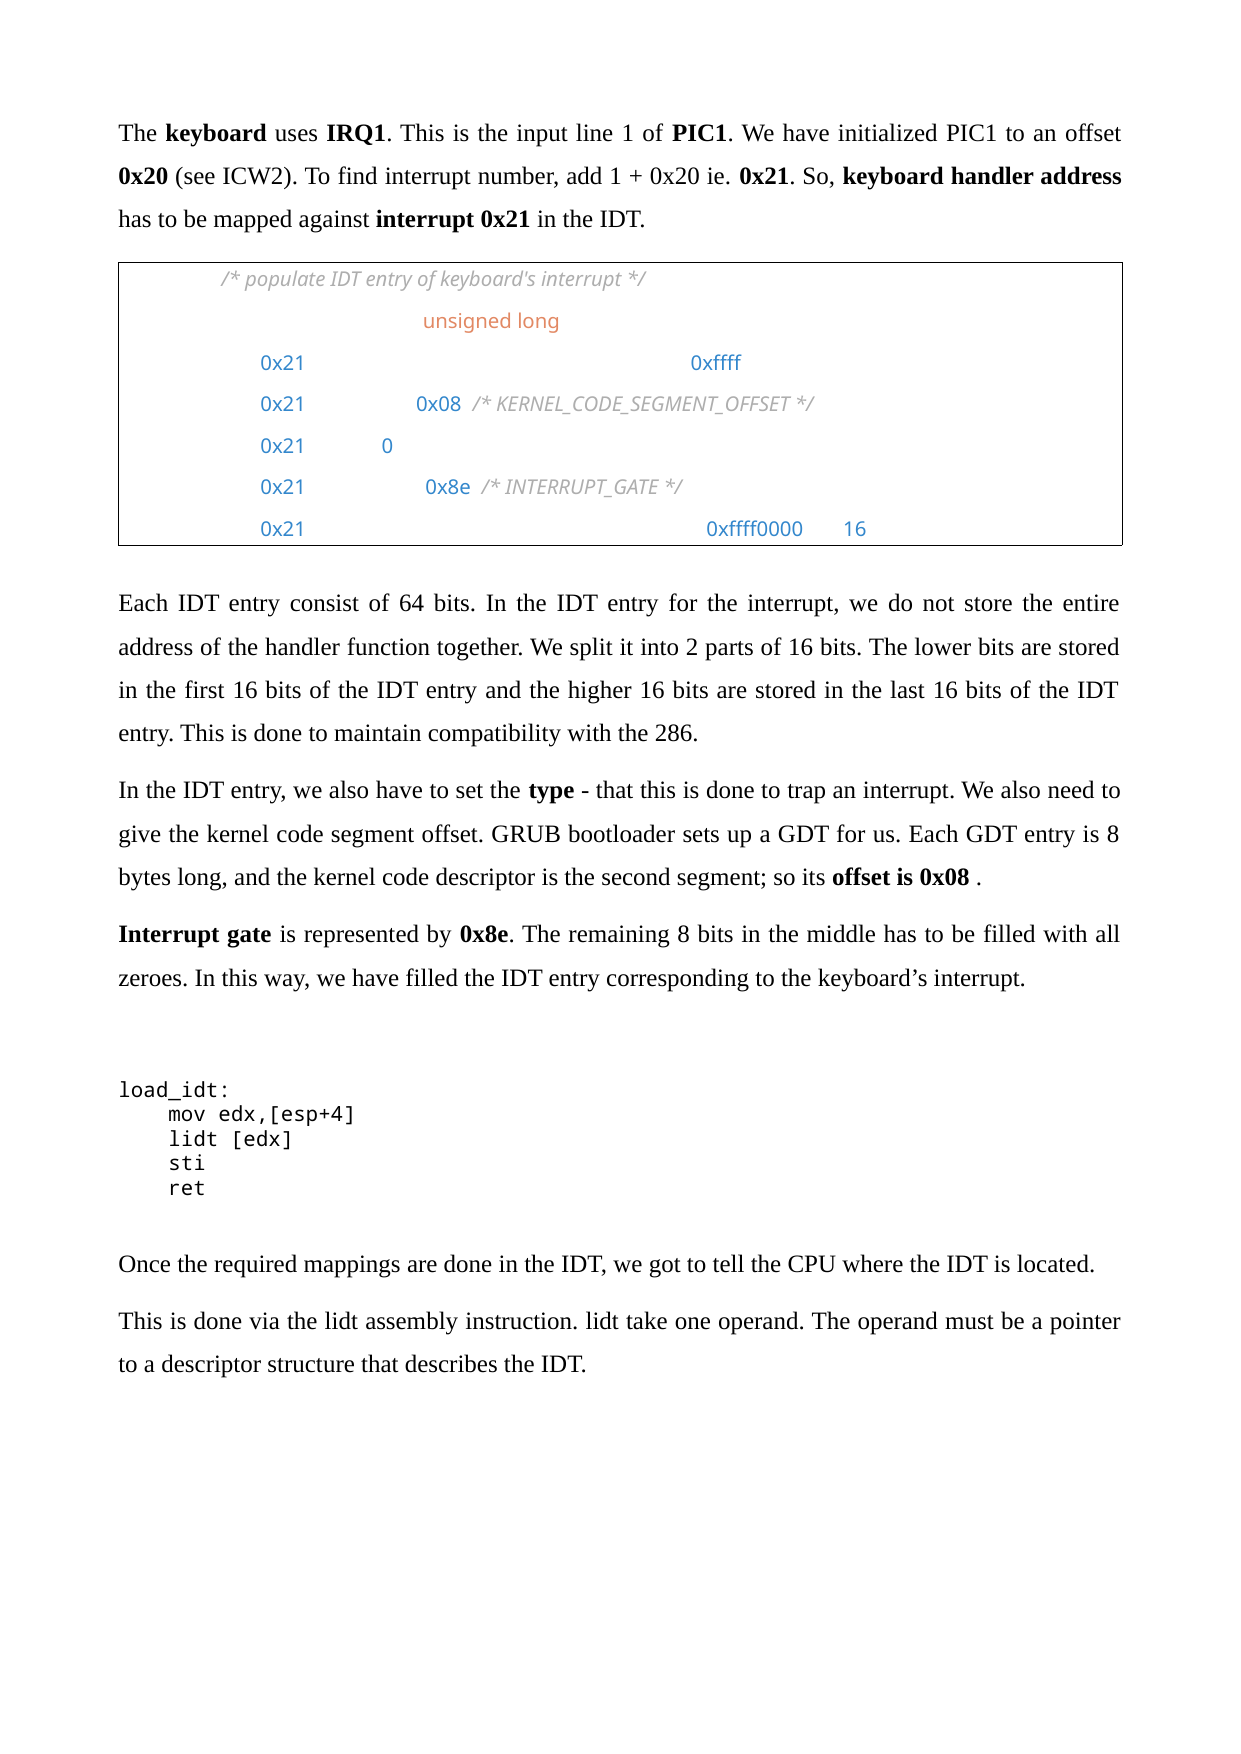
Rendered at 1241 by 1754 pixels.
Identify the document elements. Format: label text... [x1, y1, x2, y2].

text /* populate IDT entry of keyboard's interrupt */ [119, 263, 1122, 293]
text IDT[0x21].offset_higherbits = (keyboard_address & 0xffff0000) >> 16; [119, 511, 1122, 545]
text IDT[0x21].type_attr = 0x8e; /* INTERRUPT_GATE */ [119, 470, 1122, 501]
text lidt [edx] [118, 1127, 1122, 1151]
text The keyboard uses IRQ1. This is the input line 1 of PIC1. We have initialized PIC1 to an offset 0x20 (see ICW2). To find interrupt number, add 1 + 0x20 ie. 0x21. So, keyboard handler address has to be mapped against interrupt 0x21 in the IDT. [118, 118, 1122, 233]
text IDT[0x21].zero = 0; [119, 428, 1122, 459]
text ret [118, 1176, 1122, 1200]
text In the IDT entry, we also have to set the type - that this is done to trap an interrupt. We also need to give the kernel code segment offset. GRUB bootloader sets up a GDT for us. Each GDT entry is 8 bytes long, and the kernel code descriptor is the second segment; so its offset is 0x08 . [118, 776, 1122, 891]
text Once the required mappings are done in the IDT, we got to tell the CPU where the IDT is located. [118, 1249, 1122, 1277]
text sti [118, 1151, 1122, 1176]
text Each IDT entry consist of 64 bits. In the IDT entry for the interrupt, we do not store the entire address of the handler function together. We split it into 2 parts of 16 bits. The lower bits are stored in the first 16 bits of the IDT entry and the higher 16 bits are stored in the last 16 bits of the IDT entry. This is done to maintain compatibility with the 286. [118, 588, 1122, 747]
text load_idt: [118, 1078, 1122, 1102]
text mov edx,[esp+4] [118, 1102, 1122, 1127]
text This is done via the lidt assembly instruction. lidt take one operand. The operand must be a pointer to a descriptor structure that describes the IDT. [118, 1306, 1122, 1378]
text Interrupt gate is represented by 0x8e. The remaining 8 bits in the middle has to be filled with all zeroes. In this way, we have filled the IDT entry corresponding to the keyboard’s interrupt. [118, 919, 1122, 991]
text keyboard_address = (unsigned long)keyboard_handler; [119, 304, 1122, 334]
text IDT[0x21].selector = 0x08; /* KERNEL_CODE_SEGMENT_OFFSET */ [119, 387, 1122, 417]
text IDT[0x21].offset_lowerbits = keyboard_address & 0xffff; [119, 345, 1122, 376]
